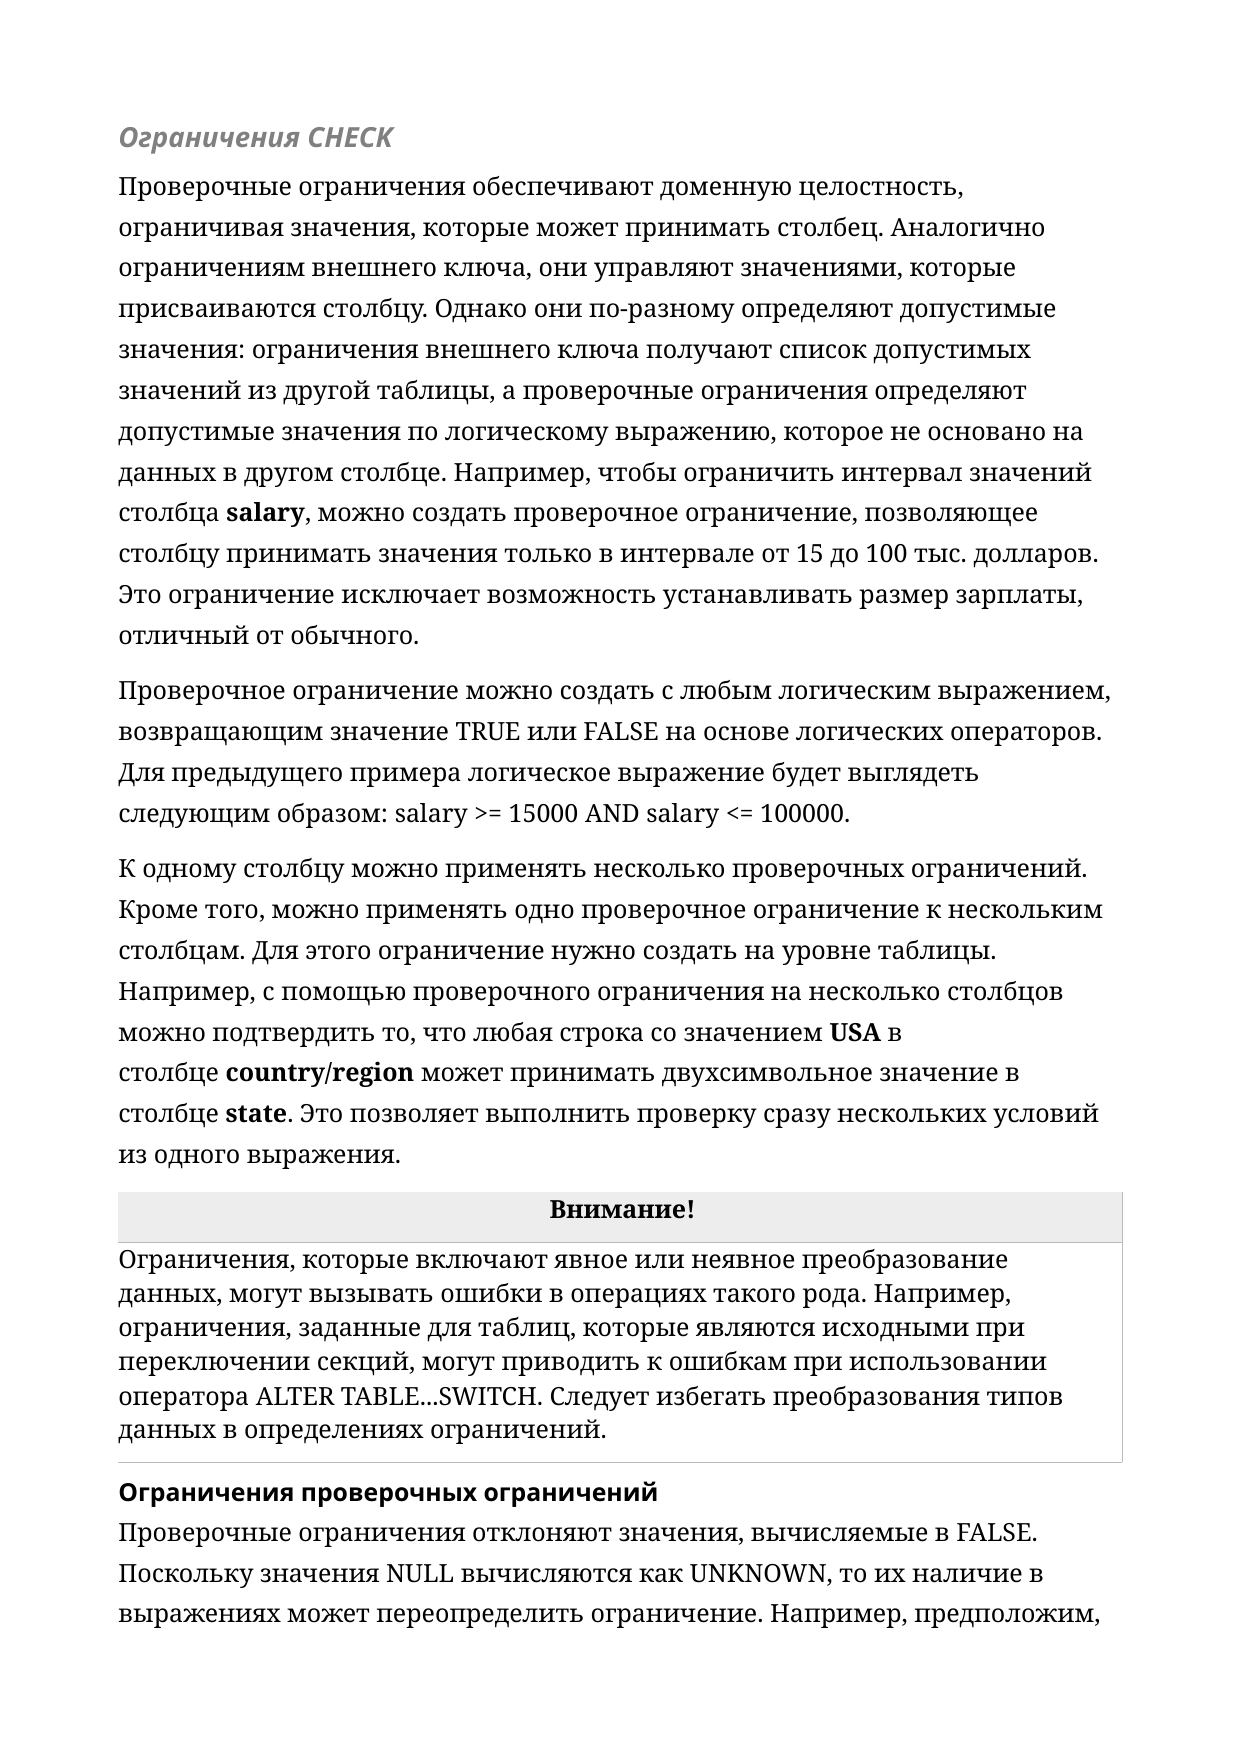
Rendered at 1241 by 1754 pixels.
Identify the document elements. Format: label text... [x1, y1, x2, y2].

text Проверочные ограничения обеспечивают доменную целостность, ограничивая значения, которые может принимать столбец. Аналогично ограничениям внешнего ключа, они управляют значениями, которые присваиваются столбцу. Однако они по-разному определяют допустимые значения: ограничения внешнего ключа получают список допустимых значений из другой таблицы, а проверочные ограничения определяют допустимые значения по логическому выражению, которое не основано на данных в другом столбце. Например, чтобы ограничить интервал значений столбца salary, можно создать проверочное ограничение, позволяющее столбцу принимать значения только в интервале от 15 до 100 тыс. долларов. Это ограничение исключает возможность устанавливать размер зарплаты, отличный от обычного. [118, 168, 1122, 652]
text Проверочное ограничение можно создать с любым логическим выражением, возвращающим значение TRUE или FALSE на основе логических операторов. Для предыдущего примера логическое выражение будет выглядеть следующим образом: salary >= 15000 AND salary <= 100000. [118, 673, 1122, 829]
table_cell Ограничения, которые включают явное или неявное преобразование данных, могут вызывать ошибки в операциях такого рода. Например, ограничения, заданные для таблиц, которые являются исходными при переключении секций, могут приводить к ошибкам при использовании оператора ALTER TABLE...SWITCH. Следует избегать преобразования типов данных в определениях ограничений. [118, 1243, 1122, 1462]
text К одному столбцу можно применять несколько проверочных ограничений. Кроме того, можно применять одно проверочное ограничение к нескольким столбцам. Для этого ограничение нужно создать на уровне таблицы. Например, с помощью проверочного ограничения на несколько столбцов можно подтвердить то, что любая строка со значением USA в столбце country/region может принимать двухсимвольное значение в столбце state. Это позволяет выполнить проверку сразу нескольких условий из одного выражения. [118, 851, 1122, 1171]
text Проверочные ограничения отклоняют значения, вычисляемые в FALSE. Поскольку значения NULL вычисляются как UNKNOWN, то их наличие в выражениях может переопределить ограничение. Например, предположим, [118, 1514, 1122, 1630]
subtitle Ограничения проверочных ограничений [118, 1474, 1122, 1508]
table_header Внимание! [118, 1192, 1122, 1242]
subtitle Ограничения CHECK [118, 118, 1122, 156]
picture [532, 1201, 550, 1219]
